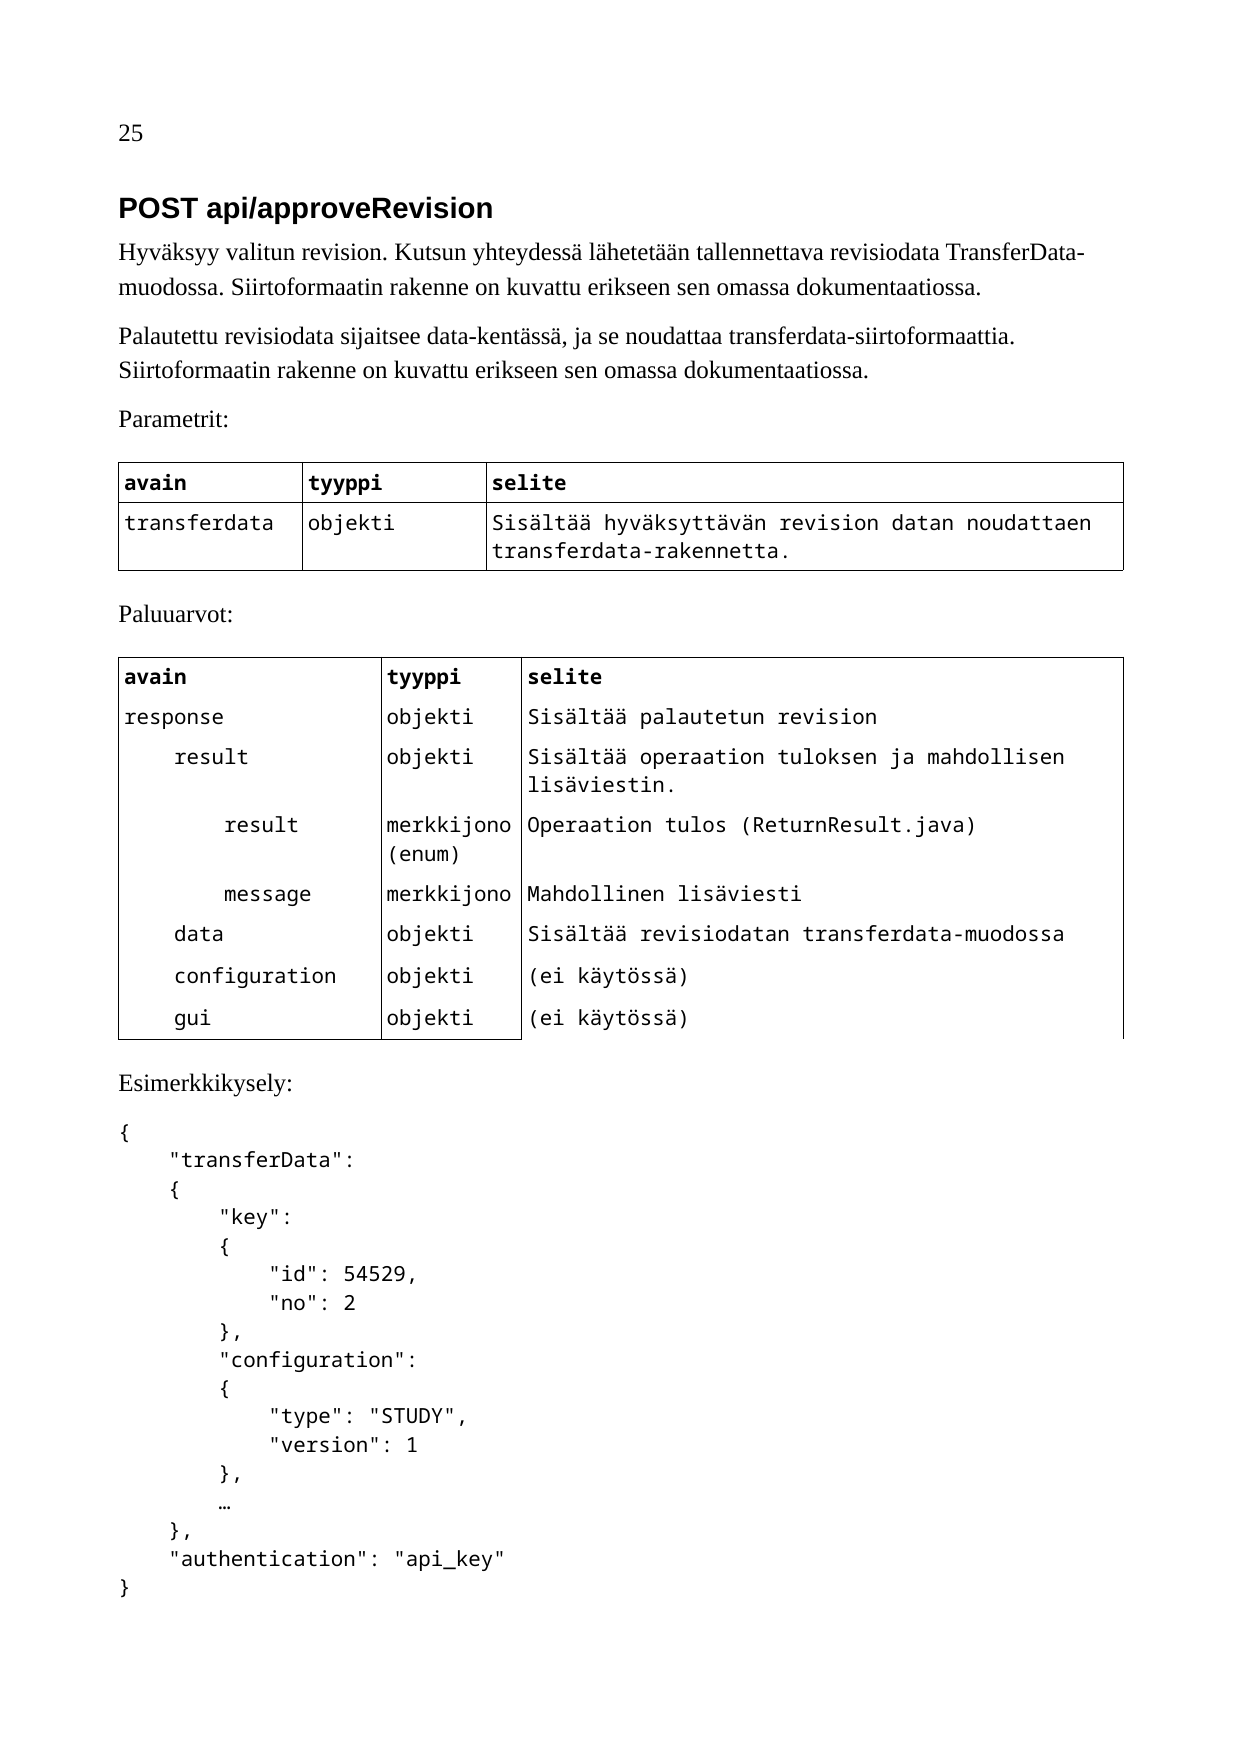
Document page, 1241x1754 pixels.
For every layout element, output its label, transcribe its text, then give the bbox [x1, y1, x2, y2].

table_cell objekti [382, 913, 521, 955]
table_cell objekti [382, 697, 521, 736]
table_cell Sisältää revisiodatan transferdata-muodossa [522, 913, 1123, 955]
text "no": 2 [118, 1288, 1122, 1316]
text }, [118, 1515, 1122, 1544]
table_cell configuration [119, 955, 381, 997]
text "type": "STUDY", [118, 1402, 1122, 1430]
table_header avain [119, 658, 381, 697]
table_cell objekti [382, 955, 521, 997]
text "configuration": [118, 1345, 1122, 1373]
table_cell data [119, 913, 381, 955]
text Esimerkkikysely: [118, 1068, 1122, 1097]
table_header tyyppi [303, 463, 486, 502]
text { [118, 1231, 1122, 1259]
text Palautettu revisiodata sijaitsee data-kentässä, ja se noudattaa transferdata-siirtoformaattia. Siirtoformaatin rakenne on kuvattu erikseen sen omassa dokumentaatiossa. [118, 321, 1122, 384]
text Hyväksyy valitun revision. Kutsun yhteydessä lähetetään tallennettava revisiodata TransferData-muodossa. Siirtoformaatin rakenne on kuvattu erikseen sen omassa dokumentaatiossa. [118, 237, 1122, 300]
text { [118, 1117, 1122, 1146]
table_header selite [487, 463, 1123, 502]
table_cell (ei käytössä) [522, 997, 1123, 1039]
table_cell Sisältää hyväksyttävän revision datan noudattaen transferdata-rakennetta. [487, 503, 1123, 570]
table_cell merkkijono (enum) [382, 805, 521, 873]
text { [118, 1373, 1122, 1402]
table_cell transferdata [119, 503, 302, 570]
table_cell Mahdollinen lisäviesti [522, 873, 1123, 913]
text "version": 1 [118, 1430, 1122, 1458]
table_header selite [522, 658, 1123, 697]
table_cell response [119, 697, 381, 736]
table_cell objekti [303, 503, 486, 570]
table_cell message [119, 873, 381, 913]
table_cell Sisältää operaation tuloksen ja mahdollisen lisäviestin. [522, 736, 1123, 805]
table_cell result [119, 736, 381, 805]
text "key": [118, 1202, 1122, 1231]
text … [118, 1487, 1122, 1515]
text Paluuarvot: [118, 599, 1122, 628]
text { [118, 1174, 1122, 1202]
text "transferData": [118, 1146, 1122, 1174]
table_cell gui [119, 997, 381, 1039]
table_header avain [119, 463, 302, 502]
text Parametrit: [118, 404, 1122, 433]
text }, [118, 1458, 1122, 1487]
table_cell Operaation tulos (ReturnResult.java) [522, 805, 1123, 873]
text "id": 54529, [118, 1259, 1122, 1288]
text } [118, 1572, 1122, 1601]
table_cell objekti [382, 736, 521, 805]
table_cell (ei käytössä) [522, 955, 1123, 997]
text "authentication": "api_key" [118, 1544, 1122, 1572]
subtitle POST api/approveRevision [118, 191, 1122, 225]
table_header tyyppi [382, 658, 521, 697]
text }, [118, 1316, 1122, 1345]
table_cell merkkijono [382, 873, 521, 913]
table_cell result [119, 805, 381, 873]
table_cell objekti [382, 997, 521, 1039]
table_cell Sisältää palautetun revision [522, 697, 1123, 736]
